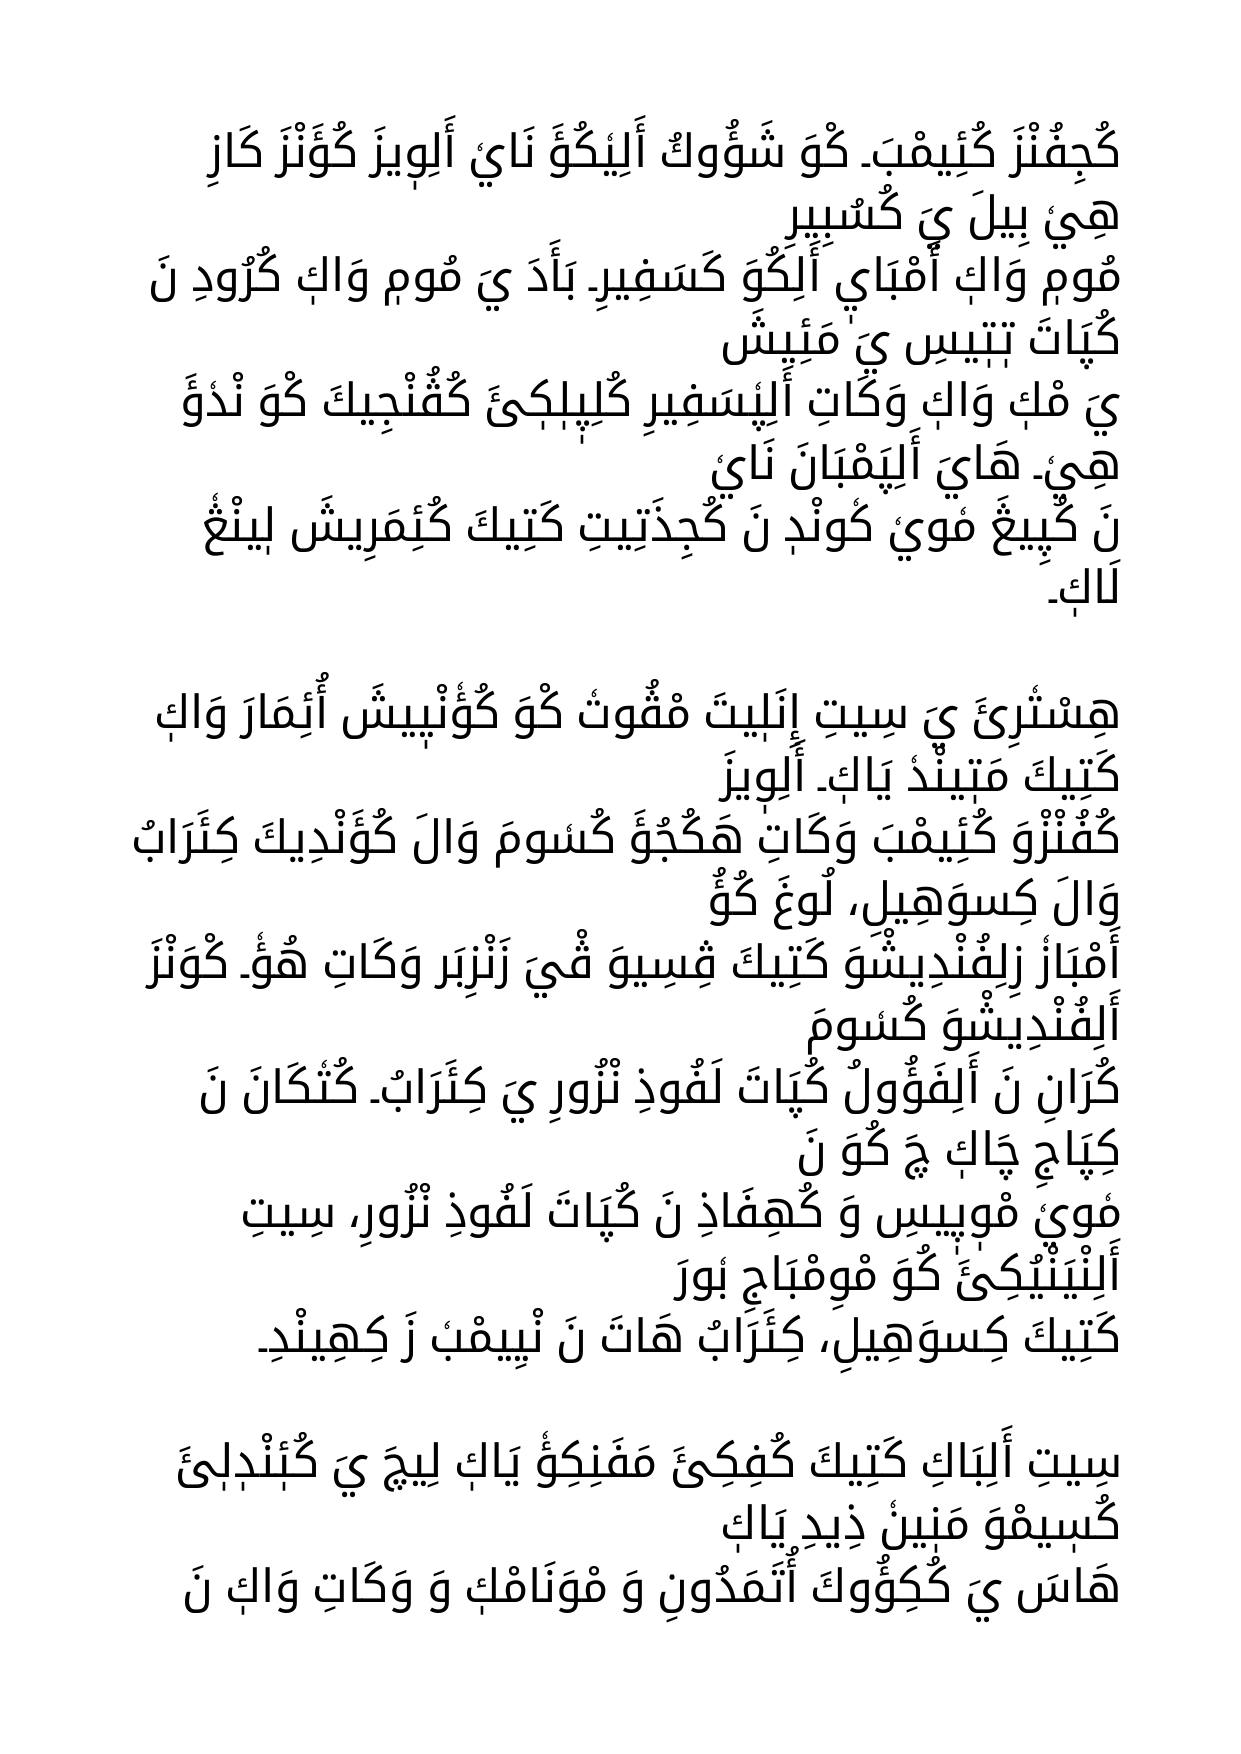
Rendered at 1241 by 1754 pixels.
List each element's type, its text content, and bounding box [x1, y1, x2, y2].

text مٗويٗ مْوٖپٖيسِ وَ كُهِفَاذِ نَ كُپَاتَ لَفُوذِ نْزُورِ، سِيتِ أَلِنْيَنْيُكِئَ كُوَ مْوِمْبَاجِ بٗورَ [118, 1179, 1122, 1304]
text نَ كُپِيڠَ مٗويٗ كٗونْدٖ نَ كُجِذَتِيتِ كَتِيكَ كُئِمَرِيشَ لٖينْڠٗ لَاكٖ۔ [118, 492, 1122, 617]
text كُرَانِ نَ أَلِفَؤُولُ كُپَاتَ لَفُوذِ نْزُورِ يَ كِئَرَابُ۔ كُتٗكَانَ نَ كِپَاجِ چَاكٖ چَ كُوَ نَ [118, 1054, 1122, 1179]
text أَمْبَازٗ زِلِفُنْدِيشْوَ كَتِيكَ ڤِسِيوَ ڤْيَ زَنْزِبَر وَكَاتِ هُؤٗ۔ كْوَنْزَ أَلِفُنْدِيشْوَ كُسٗومَ [118, 929, 1122, 1054]
text هِسْتٗرِئَ يَ سِيتِ إِنَلٖيتَ مْڤُوتٗ كْوَ كُؤٗنْيٖيشَ أُئِمَارَ وَاكٖ كَتِيكَ مَتٖينْدٗ يَاكٖ۔ أَلِوٖيزَ [118, 680, 1122, 804]
text كَتِيكَ كِسوَهِيلِ، كِئَرَابُ هَاتَ نَ نْيِيمْبٗ زَ كِهِينْدِ۔ [118, 1304, 1122, 1366]
text يَ مْكٖ وَاكٖ وَكَاتِ أَلِپٗسَفِيرِ كُلِپٖلٖكٖئَ كُڤُنْجِيكَ كْوَ نْدٗؤَ هِيٗ۔ هَايَ أَلِپَمْبَانَ نَايٗ [118, 368, 1122, 492]
text كُجِفُنْزَ كُئِيمْبَ۔ كْوَ شَؤُوكُ أَلِيٗكُؤَ نَايٗ أَلِوٖيزَ كُؤَنْزَ كَازِ هِيٗ بِيلَ يَ كُسُبِيرِ [118, 118, 1122, 243]
text هَاسَ يَ كُكِؤُوكَ أُتَمَدُونِ وَ مْوَنَامْكٖ وَ وَكَاتِ وَاكٖ نَ [118, 1553, 1122, 1616]
text سِيتِ أَلِبَاكِ كَتِيكَ كُفِكِئَ مَفَنِكِؤٗ يَاكٖ لِيچَ يَ كُئٖنْدٖلٖئَ كُسٖيمْوَ مَنٖينٗ ذِيدِ يَاكٖ [118, 1428, 1122, 1553]
text كُفُنْزْوَ كُئِيمْبَ وَكَاتِ هَكُجُؤَ كُسٗومَ وَالَ كُؤَنْدِيكَ كِئَرَابُ وَالَ كِسوَهِيلِ، لُوغَ كُؤُ [118, 804, 1122, 929]
text مُومٖ وَاكٖ أَمْبَايٖ أَلِكُوَ كَسَفِيرِ۔ بَأَدَ يَ مُومٖ وَاكٖ كُرُودِ نَ كُپَاتَ تٖتٖيسِ يَ مَئِيشَ [118, 243, 1122, 368]
